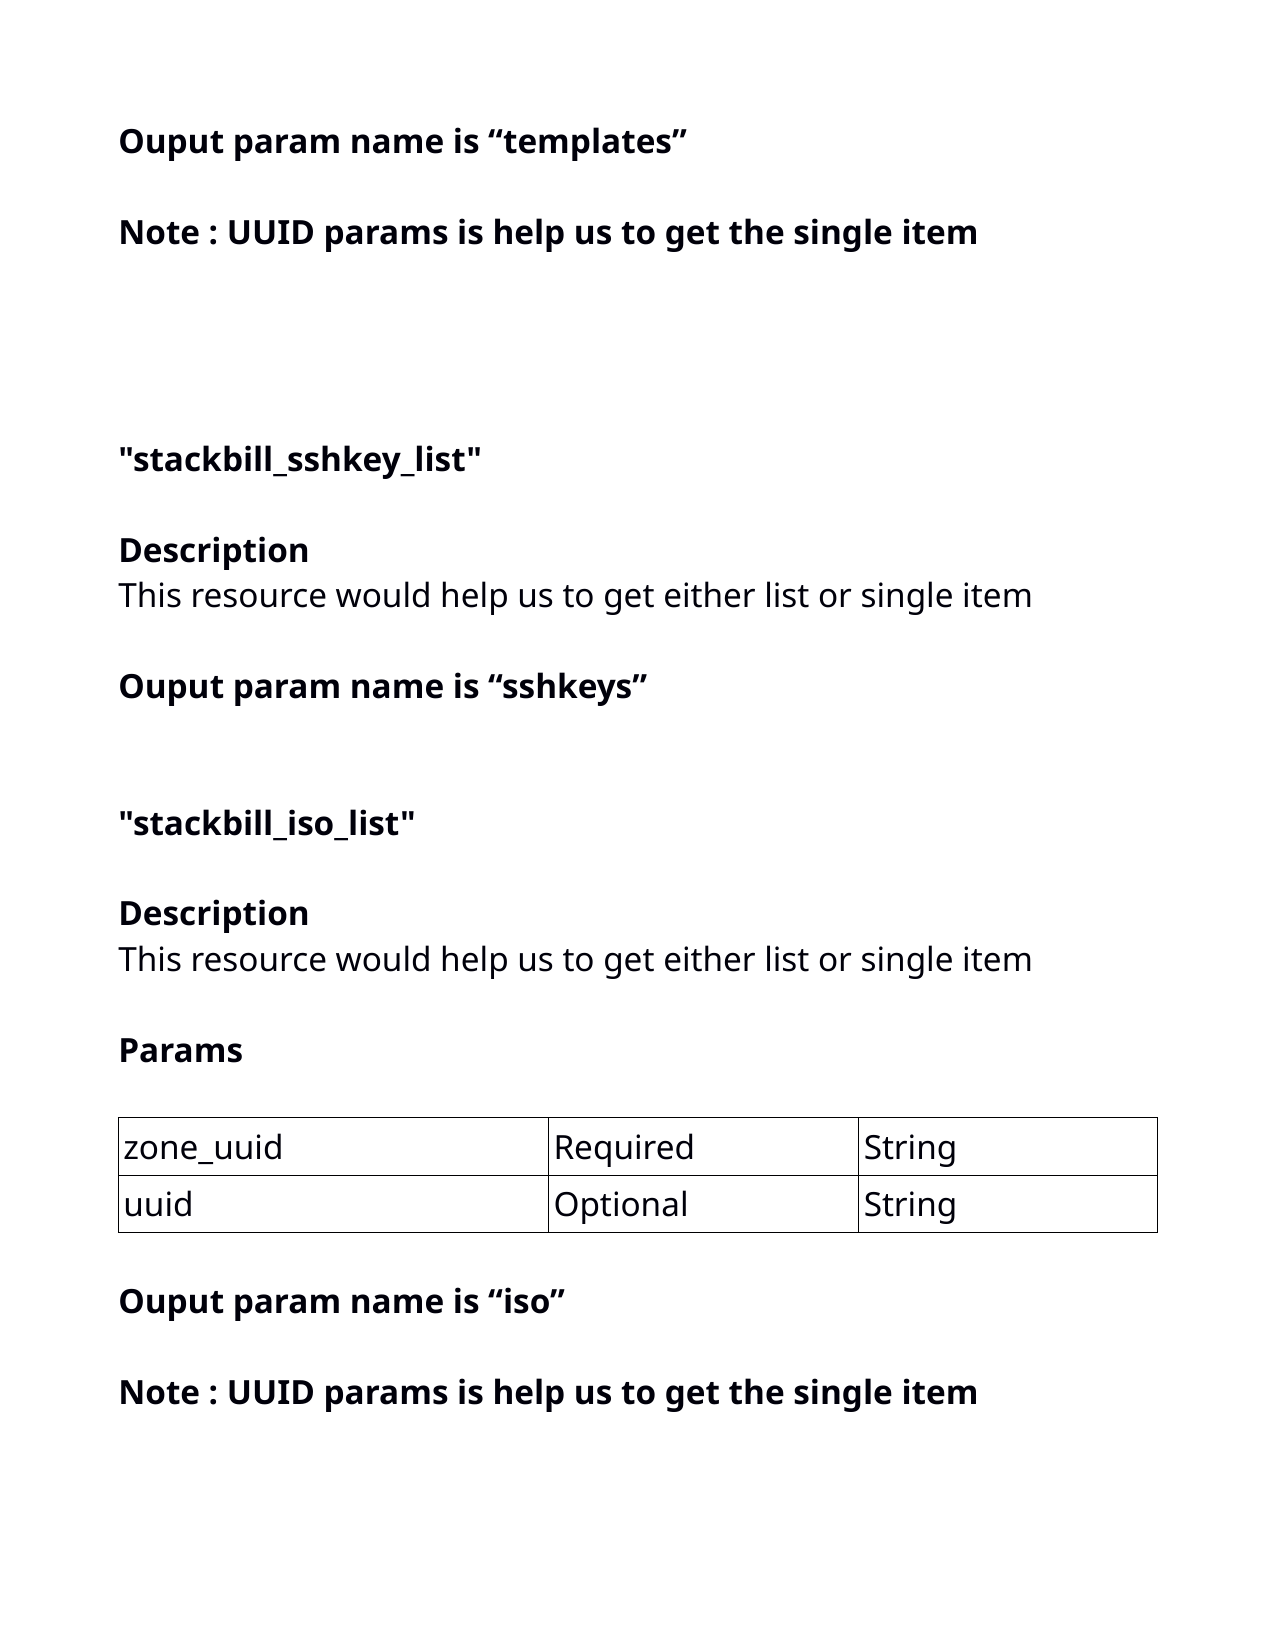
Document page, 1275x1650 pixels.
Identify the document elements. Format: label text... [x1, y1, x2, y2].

text Ouput param name is “iso” [118, 1278, 1157, 1323]
text This resource would help us to get either list or single item [118, 936, 1157, 981]
text Description [118, 890, 1157, 936]
text Ouput param name is “sshkeys” [118, 663, 1157, 708]
table_cell uuid [119, 1176, 548, 1232]
table_header zone_uuid [119, 1118, 548, 1175]
table_header Required [549, 1118, 858, 1175]
table_header String [859, 1118, 1157, 1175]
table_cell Optional [549, 1176, 858, 1232]
text Description [118, 527, 1157, 572]
text Ouput param name is “templates” [118, 118, 1157, 163]
text This resource would help us to get either list or single item [118, 572, 1157, 618]
text Note : UUID params is help us to get the single item [118, 209, 1157, 254]
text "stackbill_sshkey_list" [118, 436, 1157, 481]
text "stackbill_iso_list" [118, 799, 1157, 845]
text Params [118, 1026, 1157, 1072]
text Note : UUID params is help us to get the single item [118, 1369, 1157, 1414]
table_cell String [859, 1176, 1157, 1232]
